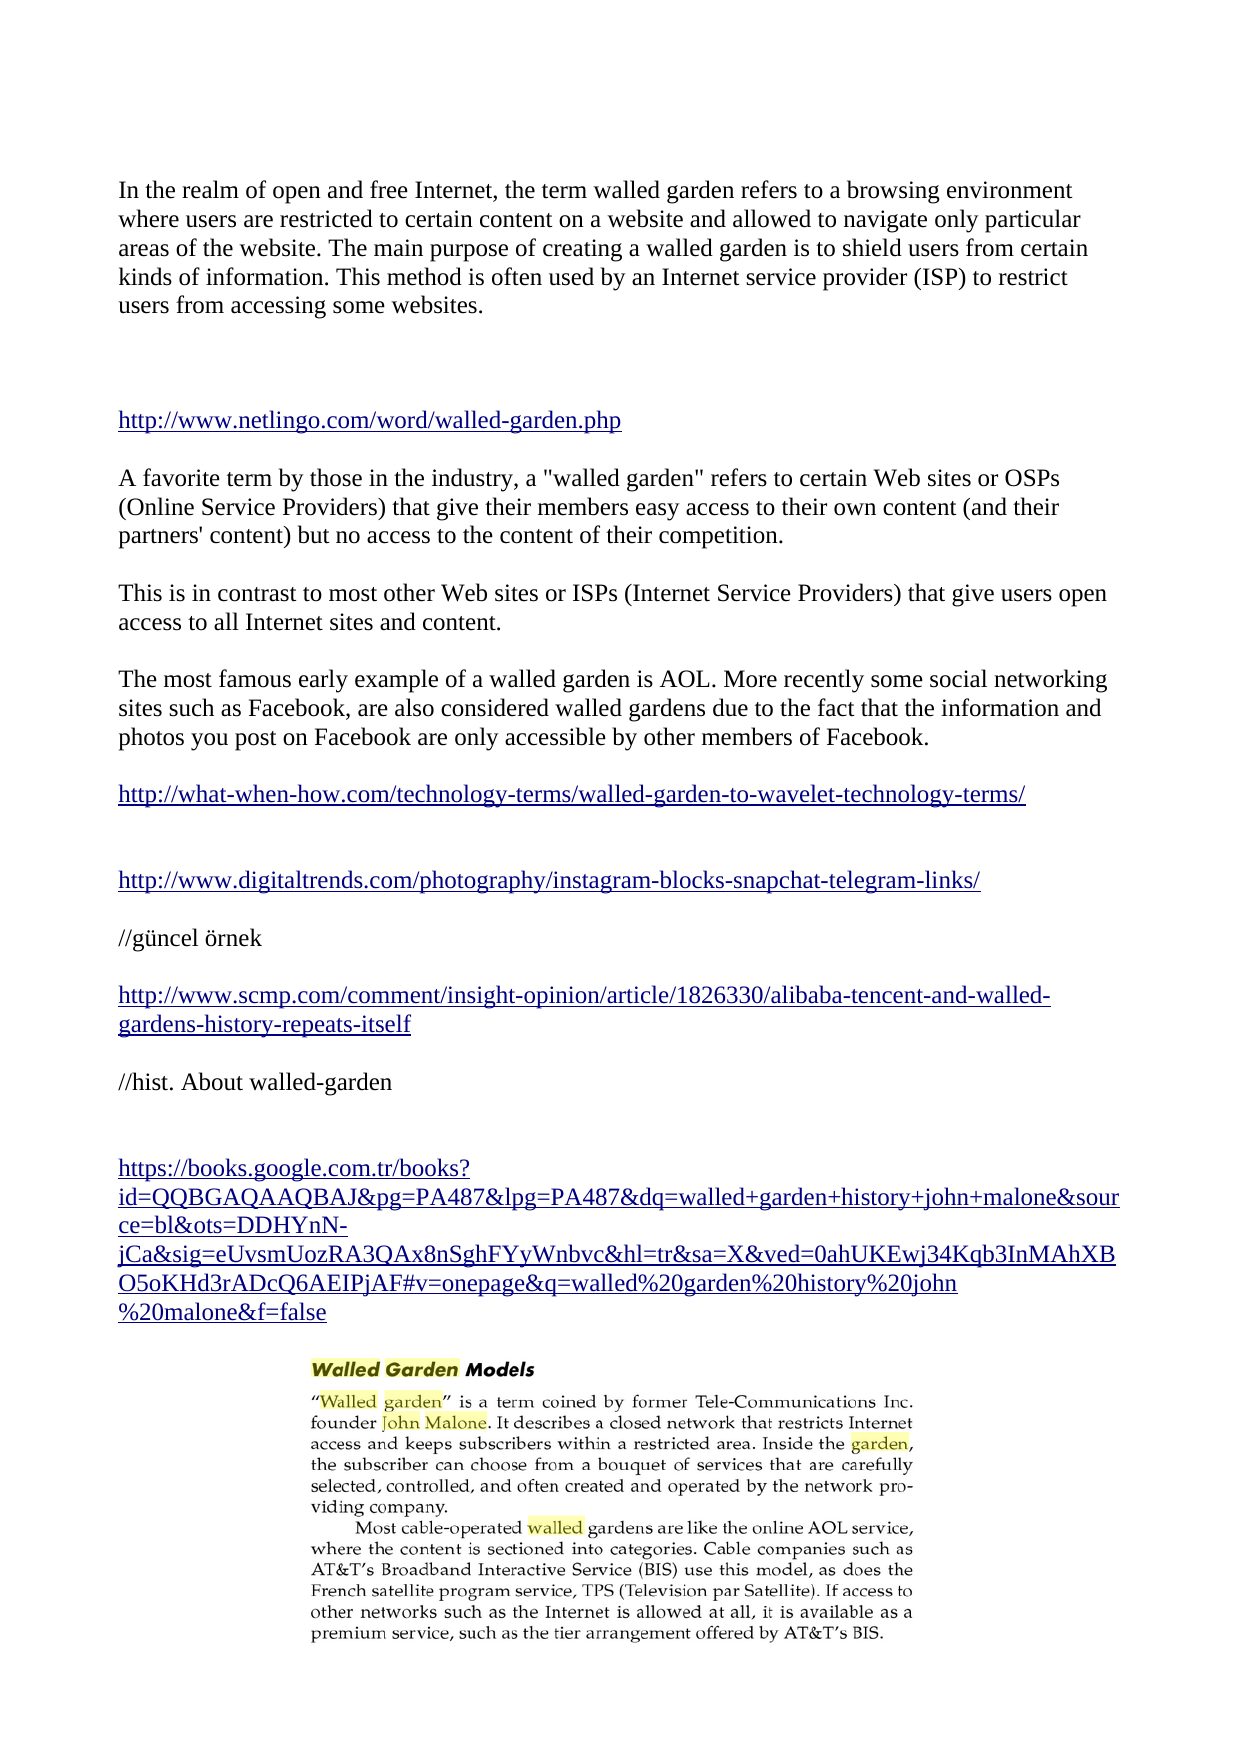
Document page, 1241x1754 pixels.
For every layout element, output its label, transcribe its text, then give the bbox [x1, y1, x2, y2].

text The most famous early example of a walled garden is AOL. More recently some social networking sites such as Facebook, are also considered walled gardens due to the fact that the information and photos you post on Facebook are only accessible by other members of Facebook. [118, 664, 1122, 751]
text http://www.netlingo.com/word/walled-garden.php [118, 406, 1122, 434]
text This is in contrast to most other Web sites or ISPs (Internet Service Providers) that give users open access to all Internet sites and content. [118, 578, 1122, 636]
text http://www.scmp.com/comment/insight-opinion/article/1826330/alibaba-tencent-and-walled-gardens-history-repeats-itself [118, 981, 1122, 1038]
text A favorite term by those in the industry, a "walled garden" refers to certain Web sites or OSPs (Online Service Providers) that give their members easy access to their own content (and their partners' content) but no access to the content of their competition. [118, 463, 1122, 549]
picture [299, 1354, 941, 1665]
text //hist. About walled-garden [118, 1067, 1122, 1096]
text http://what-when-how.com/technology-terms/walled-garden-to-wavelet-technology-terms/ [118, 779, 1122, 808]
text https://books.google.com.tr/books?id=QQBGAQAAQBAJ&pg=PA487&lpg=PA487&dq=walled+garden+history+john+malone&source=bl&ots=DDHYnN-jCa&sig=eUvsmUozRA3QAx8nSghFYyWnbvc&hl=tr&sa=X&ved=0ahUKEwj34Kqb3InMAhXBO5oKHd3rADcQ6AEIPjAF#v=onepage&q=walled%20garden%20history%20john%20malone&f=false [118, 1153, 1122, 1326]
text //güncel örnek [118, 923, 1122, 952]
text In the realm of open and free Internet, the term walled garden refers to a browsing environment where users are restricted to certain content on a website and allowed to navigate only particular areas of the website. The main purpose of creating a walled garden is to shield users from certain kinds of information. This method is often used by an Internet service provider (ISP) to restrict users from accessing some websites. [118, 176, 1122, 319]
text http://www.digitaltrends.com/photography/instagram-blocks-snapchat-telegram-links/ [118, 866, 1122, 894]
